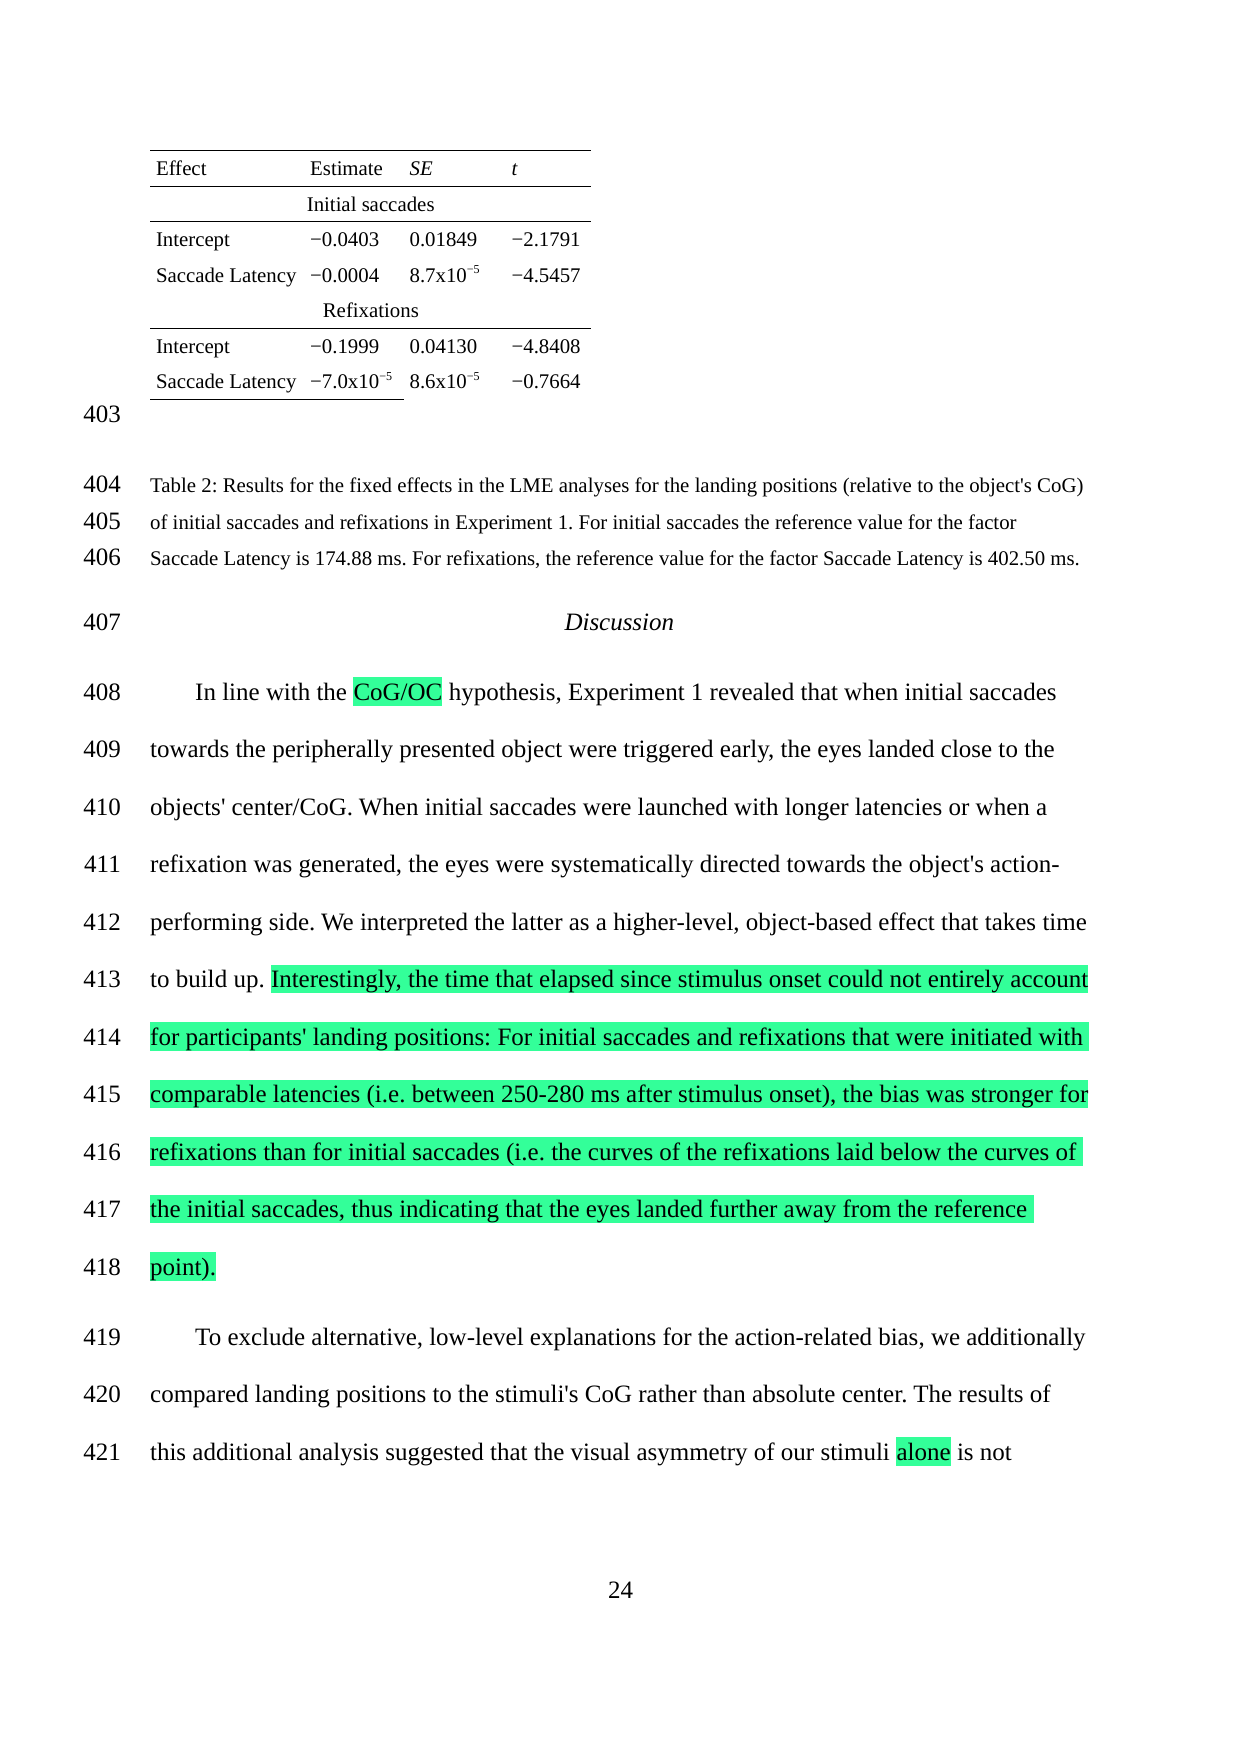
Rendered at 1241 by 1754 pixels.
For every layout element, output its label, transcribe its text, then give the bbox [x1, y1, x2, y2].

subtitle Discussion [150, 607, 1091, 636]
table_cell −2.1791 [506, 222, 591, 257]
table_header t [506, 151, 591, 186]
table_cell 8.7x10−5 [404, 257, 506, 292]
table_cell Initial saccades [150, 187, 591, 221]
table_cell 8.6x10−5 [404, 364, 506, 399]
table_cell −7.0x10−5 [304, 364, 404, 399]
table_cell Intercept [150, 329, 304, 363]
table_cell Saccade Latency [150, 364, 304, 399]
table_header Estimate [304, 151, 404, 186]
table_header SE [404, 151, 506, 186]
table_cell Refixations [150, 293, 591, 328]
table_cell −0.7664 [506, 364, 591, 399]
table_cell −4.8408 [506, 329, 591, 363]
text To exclude alternative, low-level explanations for the action-related bias, we additionally compared landing positions to the stimuli's CoG rather than absolute center. The results of this additional analysis suggested that the visual asymmetry of our stimuli alone is not [150, 1322, 1091, 1466]
text Table 2: Results for the fixed effects in the LME analyses for the landing positions (relative to the object's CoG) of initial saccades and refixations in Experiment 1. For initial saccades the reference value for the factor Saccade Latency is 174.88 ms. For refixations, the reference value for the factor Saccade Latency is 402.50 ms. [150, 469, 1091, 570]
table_cell Intercept [150, 222, 304, 257]
table_cell Saccade Latency [150, 257, 304, 292]
table_cell −0.1999 [304, 329, 404, 363]
table_cell −0.0004 [304, 257, 404, 292]
table_header Effect [150, 151, 304, 186]
table_cell 0.04130 [404, 329, 506, 363]
text In line with the CoG/OC hypothesis, Experiment 1 revealed that when initial saccades towards the peripherally presented object were triggered early, the eyes landed close to the objects' center/CoG. When initial saccades were launched with longer latencies or when a refixation was generated, the eyes were systematically directed towards the object's action-performing side. We interpreted the latter as a higher-level, object-based effect that takes time to build up. Interestingly, the time that elapsed since stimulus onset could not entirely account for participants' landing positions: For initial saccades and refixations that were initiated with comparable latencies (i.e. between 250-280 ms after stimulus onset), the bias was stronger for refixations than for initial saccades (i.e. the curves of the refixations laid below the curves of the initial saccades, thus indicating that the eyes landed further away from the reference point). [150, 677, 1091, 1281]
table_cell −4.5457 [506, 257, 591, 292]
table_cell −0.0403 [304, 222, 404, 257]
table_cell 0.01849 [404, 222, 506, 257]
